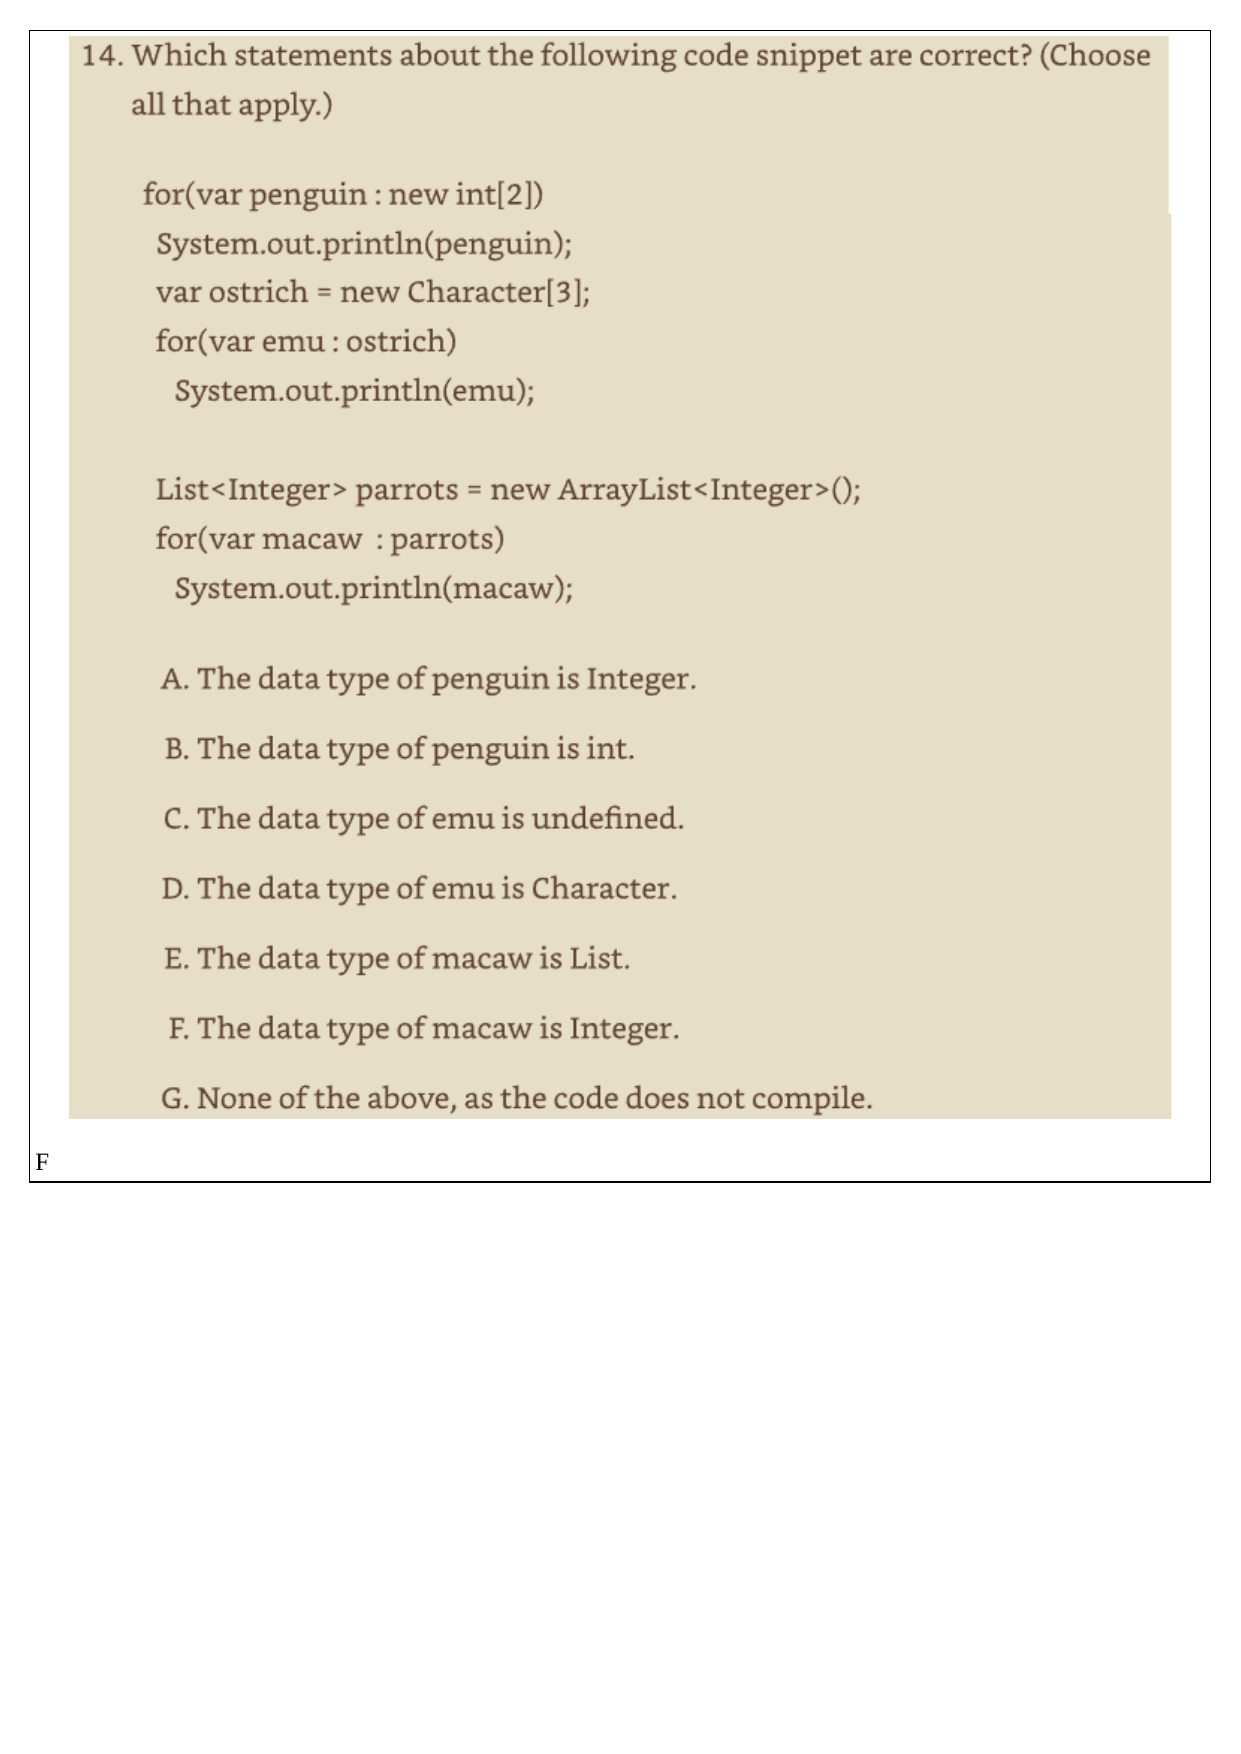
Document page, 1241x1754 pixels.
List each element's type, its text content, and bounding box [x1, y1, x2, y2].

table_cell F [30, 31, 1210, 1181]
picture [68, 36, 1172, 1119]
